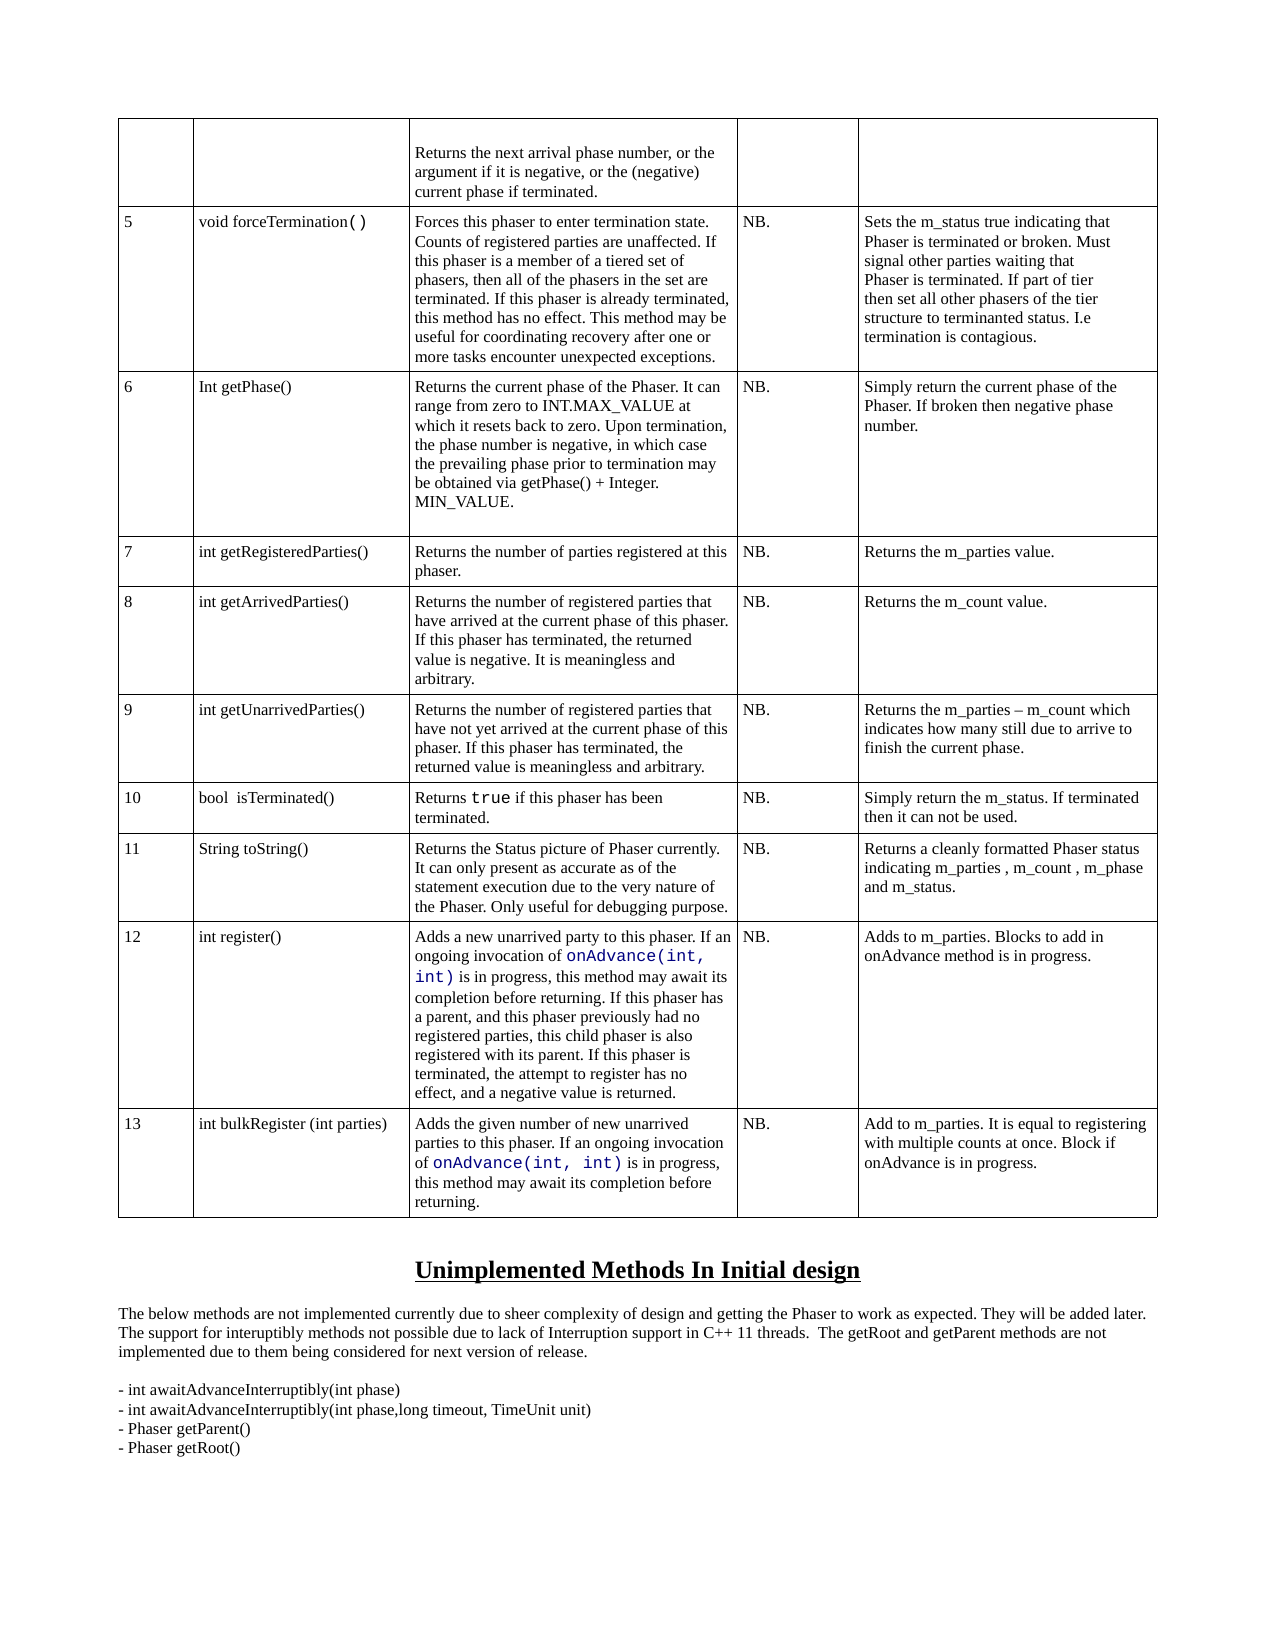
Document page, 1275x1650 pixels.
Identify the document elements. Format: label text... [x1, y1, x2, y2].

text - Phaser getParent() [118, 1418, 1157, 1438]
table_cell 6 [119, 372, 193, 536]
table_cell Returns the m_parties – m_count which indicates how many still due to arrive to finish the current phase. [859, 695, 1157, 782]
table_cell String toString() [194, 834, 409, 921]
table_cell Forces this phaser to enter termination state. Counts of registered parties are unaffected. If this phaser is a member of a tiered set of phasers, then all of the phasers in the set are terminated. If this phaser is already terminated, this method has no effect. This method may be useful for coordinating recovery after one or more tasks encounter unexpected exceptions. [410, 207, 737, 371]
text The below methods are not implemented currently due to sheer complexity of design and getting the Phaser to work as expected. They will be added later. [118, 1303, 1157, 1323]
table_cell Returns the Status picture of Phaser currently. It can only present as accurate as of the statement execution due to the very nature of the Phaser. Only useful for debugging purpose. [410, 834, 737, 921]
table_cell Add to m_parties. It is equal to registering with multiple counts at once. Block if onAdvance is in progress. [859, 1109, 1157, 1217]
table_cell int register() [194, 922, 409, 1108]
table_cell NB. [738, 1109, 858, 1217]
table_cell Returns the number of registered parties that have not yet arrived at the current phase of this phaser. If this phaser has terminated, the returned value is meaningless and arbitrary. [410, 695, 737, 782]
table_cell Returns the number of registered parties that have arrived at the current phase of this phaser. If this phaser has terminated, the returned value is negative. It is meaningless and arbitrary. [410, 587, 737, 693]
table_cell NB. [738, 537, 858, 586]
table_cell int getUnarrivedParties() [194, 695, 409, 782]
text Unimplemented Methods In Initial design [118, 1256, 1157, 1284]
table_cell NB. [738, 587, 858, 693]
table_cell Adds the given number of new unarrived parties to this phaser. If an ongoing invocation of onAdvance(int, int) is in progress, this method may await its completion before returning. [410, 1109, 737, 1217]
table_cell 7 [119, 537, 193, 586]
table_cell Adds to m_parties. Blocks to add in onAdvance method is in progress. [859, 922, 1157, 1108]
table_cell Returns the current phase of the Phaser. It can range from zero to INT.MAX_VALUE at which it resets back to zero. Upon termination, the phase number is negative, in which case the prevailing phase prior to termination may be obtained via getPhase() + Integer. MIN_VALUE. [410, 372, 737, 536]
table_cell Int getPhase() [194, 372, 409, 536]
table_cell NB. [738, 207, 858, 371]
table_cell Returns true if this phaser has been terminated. [410, 783, 737, 833]
table_cell Simply return the m_status. If terminated then it can not be used. [859, 783, 1157, 833]
table_cell Returns the m_parties value. [859, 537, 1157, 586]
table_cell int getRegisteredParties() [194, 537, 409, 586]
table_cell int getArrivedParties() [194, 587, 409, 693]
table_cell 8 [119, 587, 193, 693]
text - int awaitAdvanceInterruptibly(int phase,long timeout, TimeUnit unit) [118, 1399, 1157, 1418]
table_cell Returns a cleanly formatted Phaser status indicating m_parties , m_count , m_phase and m_status. [859, 834, 1157, 921]
table_cell 11 [119, 834, 193, 921]
table_cell [119, 119, 193, 206]
table_cell Adds a new unarrived party to this phaser. If an ongoing invocation of onAdvance(int, int) is in progress, this method may await its completion before returning. If this phaser has a parent, and this phaser previously had no registered parties, this child phaser is also registered with its parent. If this phaser is terminated, the attempt to register has no effect, and a negative value is returned. [410, 922, 737, 1108]
table_cell [738, 119, 858, 206]
table_cell 5 [119, 207, 193, 371]
table_cell 13 [119, 1109, 193, 1217]
table_cell Simply return the current phase of the Phaser. If broken then negative phase number. [859, 372, 1157, 536]
table_cell NB. [738, 922, 858, 1108]
table_cell 9 [119, 695, 193, 782]
table_cell NB. [738, 783, 858, 833]
table_cell int bulkRegister (int parties) [194, 1109, 409, 1217]
table_cell bool isTerminated() [194, 783, 409, 833]
table_cell void forceTermination() [194, 207, 409, 371]
table_cell Sets the m_status true indicating that Phaser is terminated or broken. Must signal other parties waiting that Phaser is terminated. If part of tier then set all other phasers of the tier structure to terminanted status. I.e termination is contagious. [859, 207, 1157, 371]
table_cell NB. [738, 372, 858, 536]
text - int awaitAdvanceInterruptibly(int phase) [118, 1380, 1157, 1399]
text The support for interuptibly methods not possible due to lack of Interruption support in C++ 11 threads. The getRoot and getParent methods are not implemented due to them being considered for next version of release. [118, 1323, 1157, 1361]
table_cell NB. [738, 695, 858, 782]
table_cell Returns the next arrival phase number, or the argument if it is negative, or the (negative) current phase if terminated. [410, 119, 737, 206]
text - Phaser getRoot() [118, 1438, 1157, 1457]
table_cell NB. [738, 834, 858, 921]
table_cell 10 [119, 783, 193, 833]
table_cell Returns the m_count value. [859, 587, 1157, 693]
table_cell [859, 119, 1157, 206]
table_cell [194, 119, 409, 206]
table_cell 12 [119, 922, 193, 1108]
table_cell Returns the number of parties registered at this phaser. [410, 537, 737, 586]
